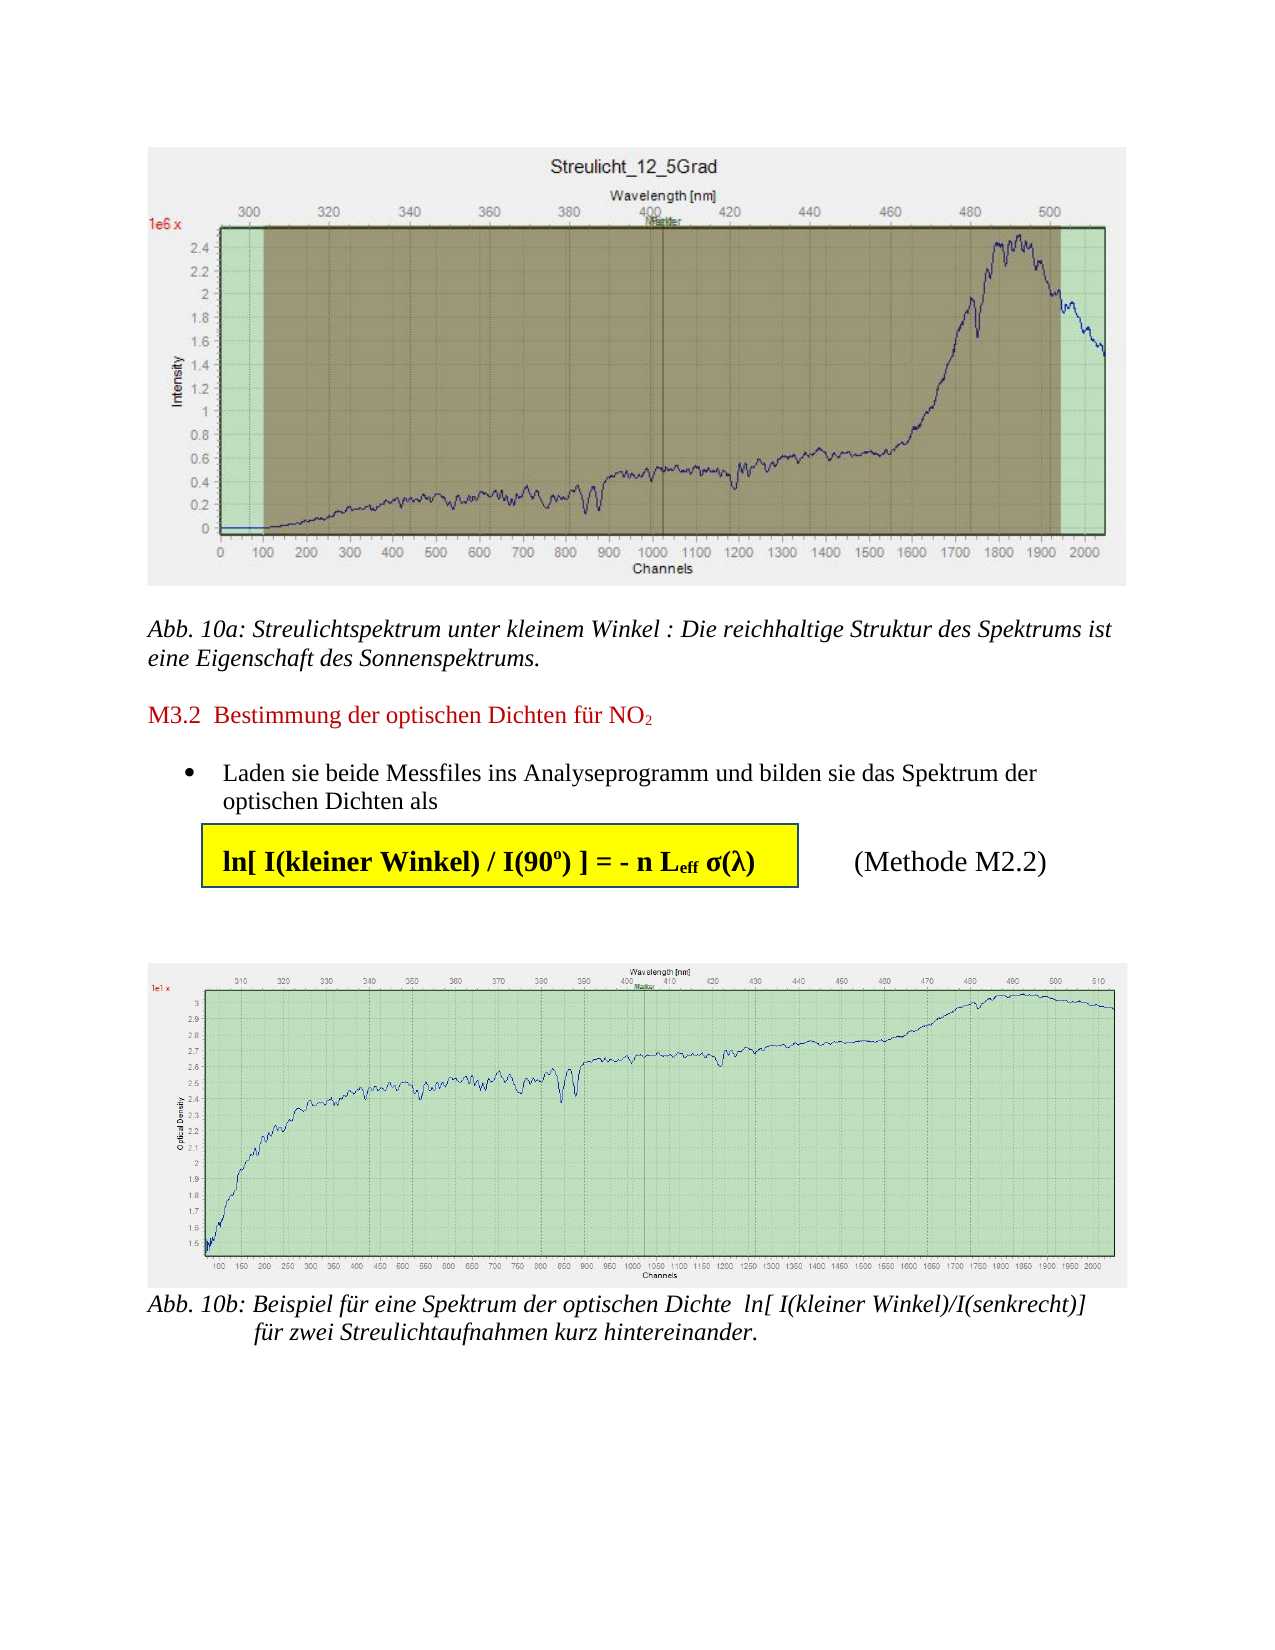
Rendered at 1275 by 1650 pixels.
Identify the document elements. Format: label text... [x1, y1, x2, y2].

list Laden sie beide Messfiles ins Analyseprogramm und bilden sie das Spektrum der optischen Dichten als [185, 758, 1127, 815]
picture [147, 963, 1128, 1288]
text Abb. 10a: Streulichtspektrum unter kleinem Winkel : Die reichhaltige Struktur des Spektrums ist eine Eigenschaft des Sonnenspektrums. [148, 614, 1127, 671]
text Abb. 10b: Beispiel für eine Spektrum der optischen Dichte ln[ I(kleiner Winkel)/I(senkrecht)] [148, 1289, 1127, 1317]
text M3.2 Bestimmung der optischen Dichten für NO2 [148, 700, 1127, 729]
text für zwei Streulichtaufnahmen kurz hintereinander. [148, 1317, 1127, 1346]
text ln[ I(kleiner Winkel) / I(90o) ] = - n Leff σ(λ) (Methode M2.2) [223, 844, 1127, 877]
picture [147, 147, 1127, 586]
